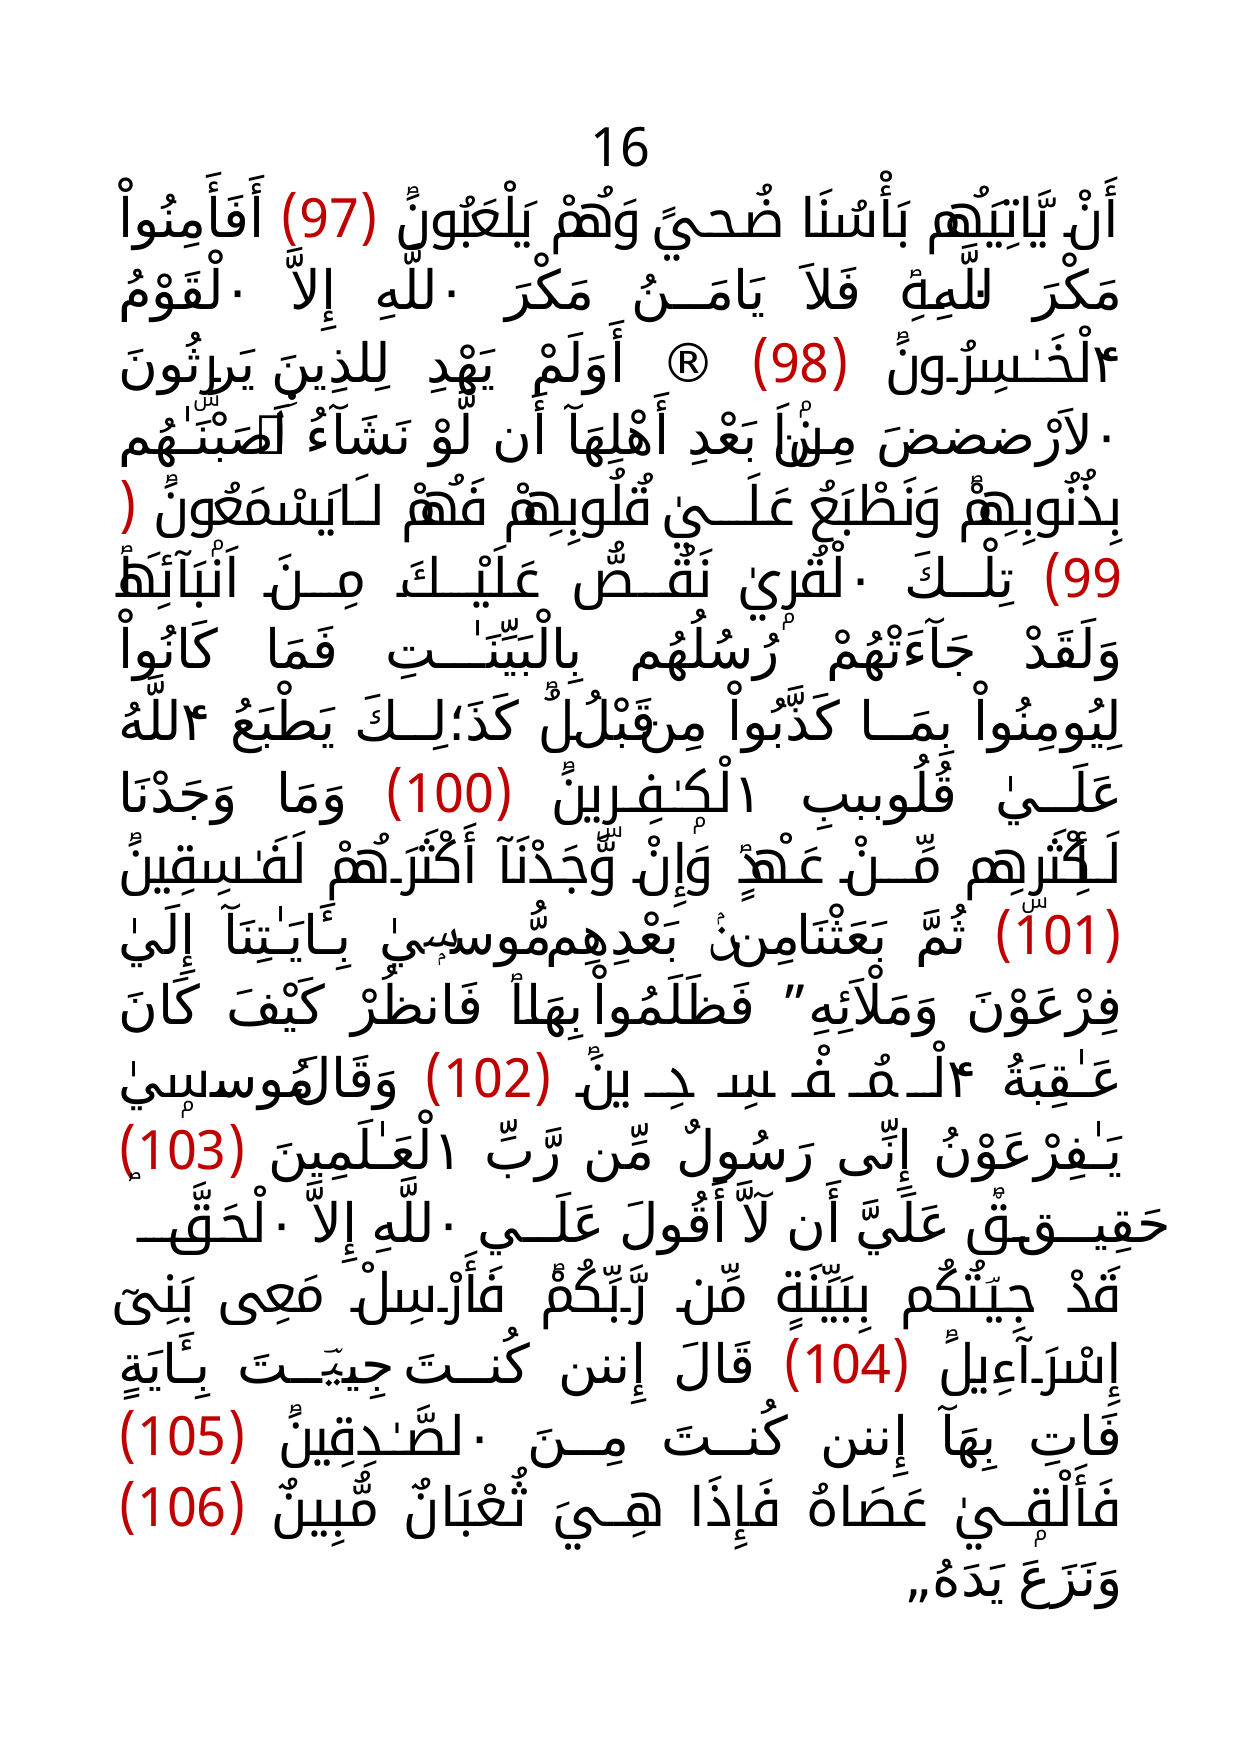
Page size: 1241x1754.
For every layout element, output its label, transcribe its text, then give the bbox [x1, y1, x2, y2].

text 16 [118, 118, 1122, 189]
text أَنْ يَّاتِيَهُم بَأْسُنَا ضُحيً وَهُمْ يَلْعَبُونَؐ (97) أَفَأَمِنُواْ مَكْرَ ۰للَّهِؐ فَلاَ يَامَــنُ مَكْرَ ۰للَّهِ إِلاَّ ۰لْقَوْمُ ۴لْخَـٰسِرُونَؐ (98) ® أَوَلَمْ يَهْدِ لِلذِينَ يَرۣثُونَ ۰لاَرْضضضَ مِـنۢ بَعْدِ أَهْلِهَآ أَن لَّوْ نَشَآءُ اَ۬صَبْنَـٰهُم بِذُنُوبِهِمْؐ وَنَطْبَعُ عَلَــيٰ قُلُوبِهِمْ فَهُمْ لاَ يَسْمَعُونَؐ (99) تِلْــكَ ۰لْقُرۭيٰ نَقُــصُّ عَلَيْــكَ مِــنَ اَنۢبَآئِهَاؐ وَلَقَدْ جَآءَتْهُمْ رُسُلُهُم بِالْبَيِّنَـٰــتِ فَمَا كَانُواْ لِيُومِنُواْ بِمَــا كَذَّبُواْ مِن قَبْلُؐ كَذَ؛لِــكَ يَطْبَعُ ۴للَّهُ عَلَــيٰ قُلُوبببِ ۱لْكۭـٰفِـرۣينَؐ (100) وَمَا وَجَدْنَا لَأِكْثَرۣهِم مِّــنْ عَهْدٍؐ وَإِنْ وَّجَدْنَآ أَكْثَرَهُمْ لَفَـٰسِقِينَؐ (101) ثُمَّ بَعَثْنَا مِنۢ بَعْدِهِم مُّوسۭيٰ بِـَٔايَـٰتِنَآ إِلَيٰ فِرْعَوْنَ وَمَلْاَئِهِ” فَظَلَمُواْ بِهَاؐ فَانظُرْ كَيْفَ كَانَ عَـٰقِبَةُ ۴لْمُفْسِدِينَؐ (102) وَقَالَ مُوسۭيٰ يَـٰفِرْعَوْنُ إِنِّى رَسُولٌ مِّن رَّبِّ ۱لْعَـٰلَمِينَ (103) حَقِيــق٘ؐ عَلَيَّ أَن لٓاَّ أَقُولَ عَلَــي ۰للَّهِ إِلاَّ ۰لْحَقَّؐ قَدْ جِيؔتُكُم بِبَيِّنَةٍ مِّن رَّبِّكُمْؐ فَأَرْسِلْ مَعِى بَنِىٓ إِسْرَآءِيلَؐ (104) قَالَ إِننن كُنــتَ جِيؔــتَ بِـَٔايَةٍ فَاتِ بِهَآ إِننن كُنــتَ مِــنَ ۰لصَّـٰدِقِينَؐ (105) فَأَلْقۭــيٰ عَصَاهُ فَإِذَا هِــيَ ثُعْبَانٌ مُّبِينٌ (106) وَنَزَعَ يَدَهُ„ [118, 189, 1122, 1619]
